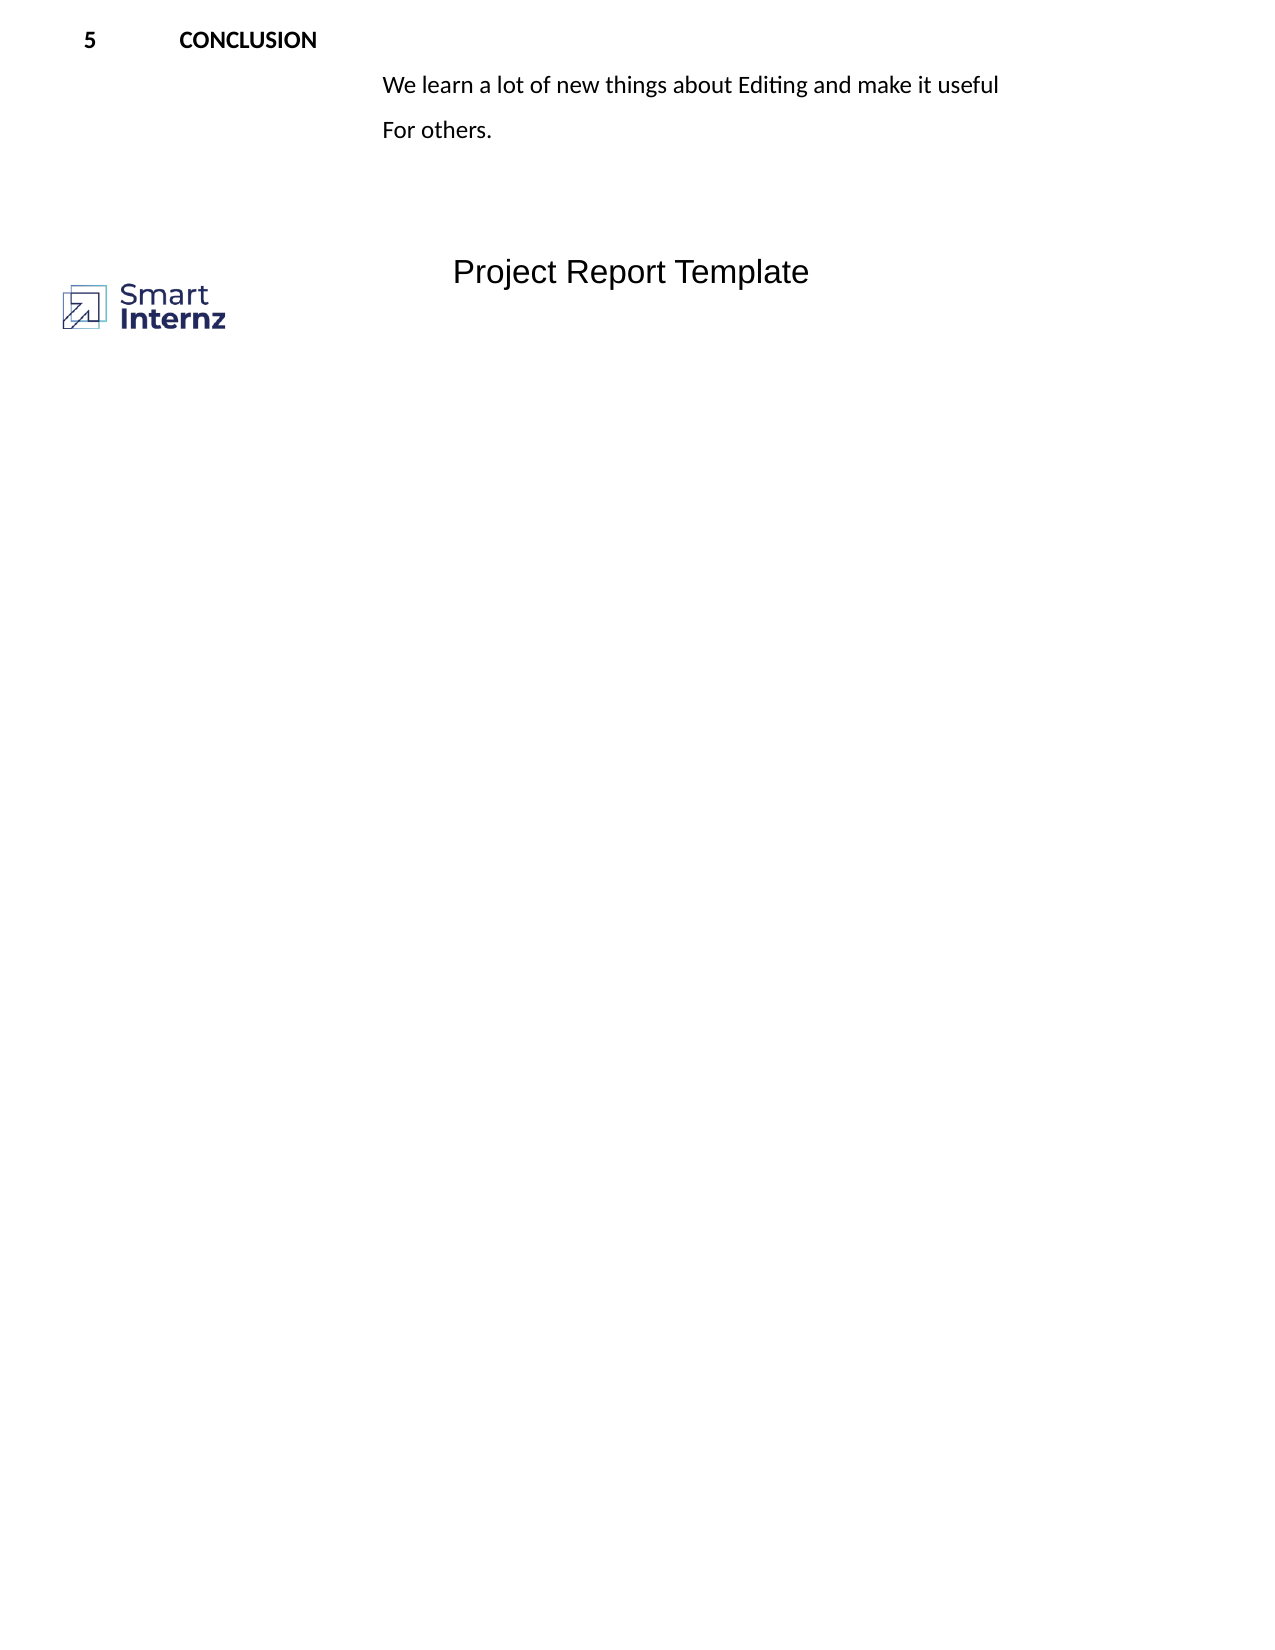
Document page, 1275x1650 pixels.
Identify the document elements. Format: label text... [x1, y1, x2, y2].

list CONCLUSION [83, 24, 1008, 55]
text We learn a lot of new things about Editing and make it useful [382, 69, 1008, 100]
text For others. [382, 115, 1008, 145]
text Project Report Template [62, 252, 1008, 329]
